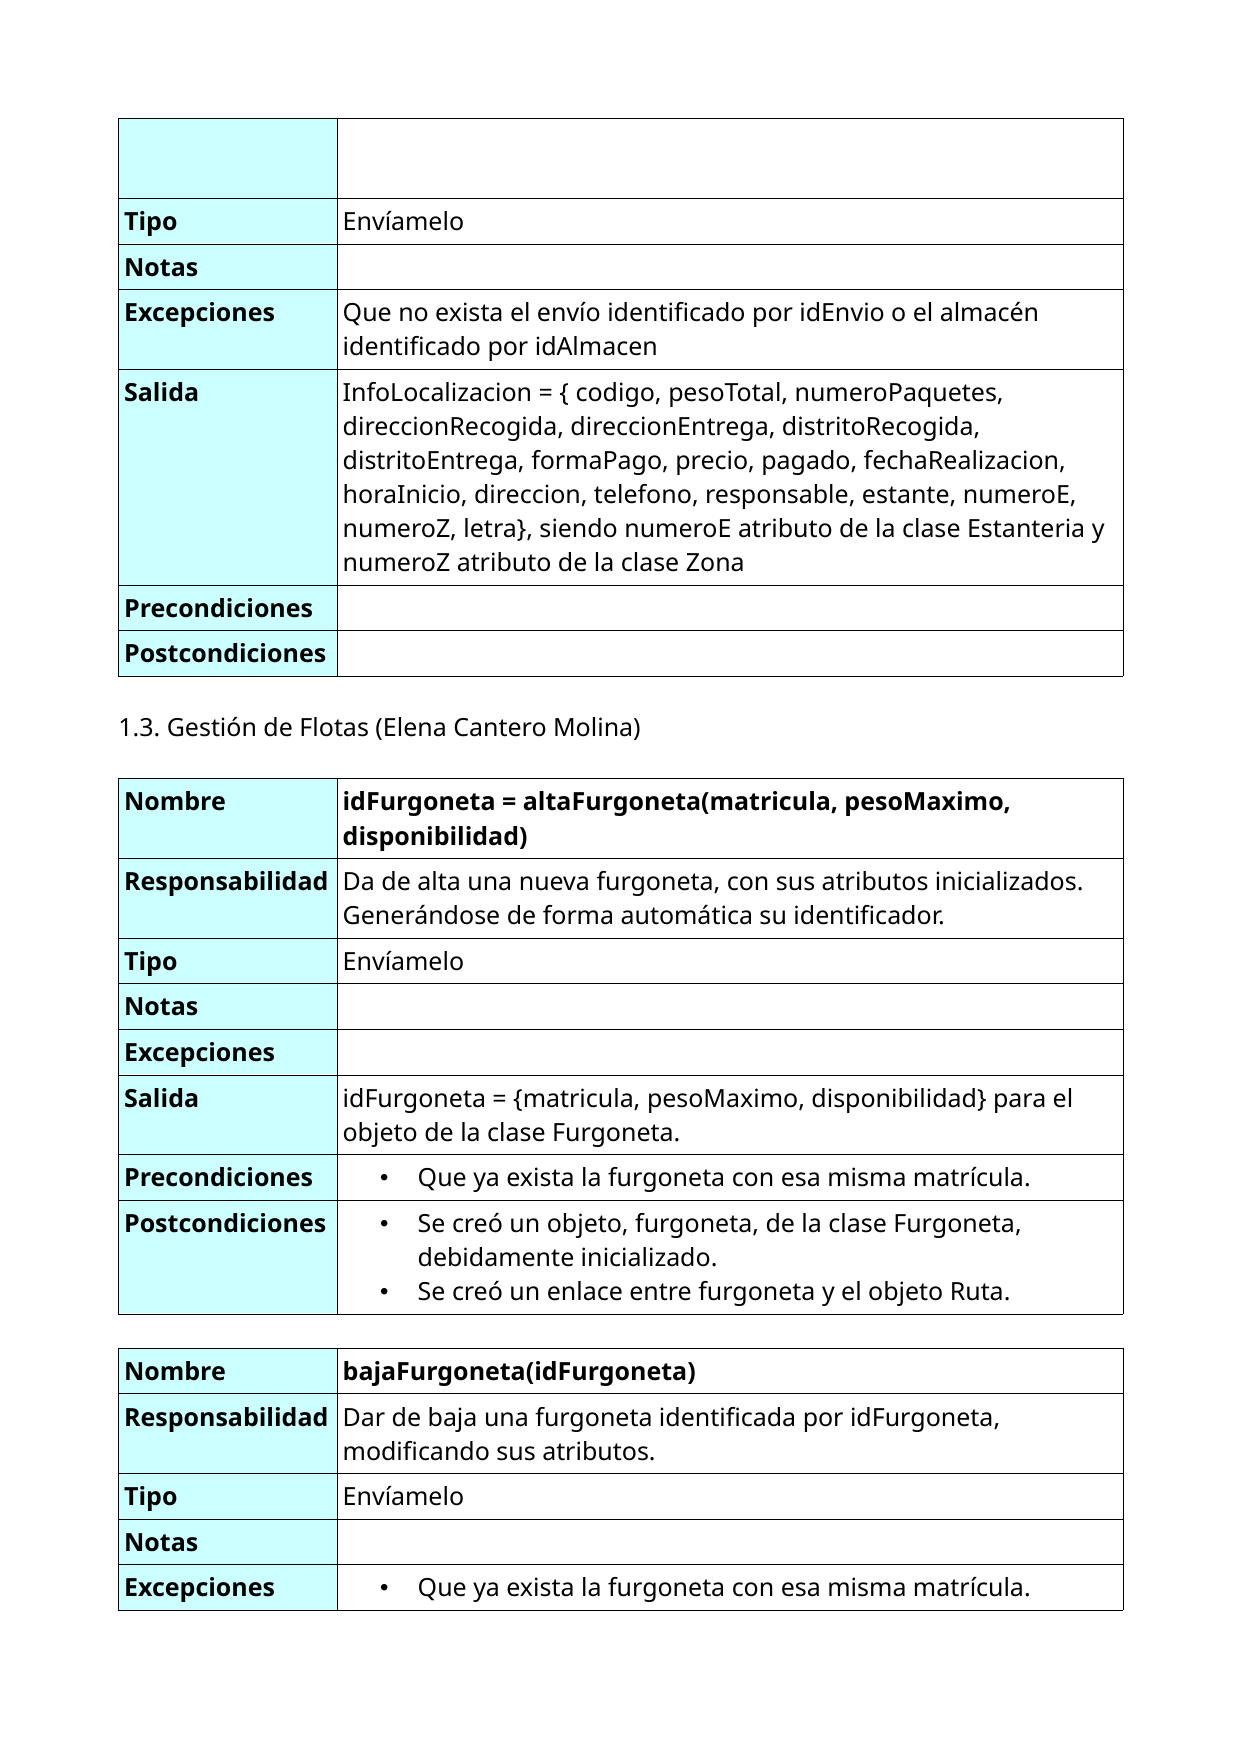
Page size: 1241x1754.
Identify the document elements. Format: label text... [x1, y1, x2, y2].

table_cell [338, 631, 1123, 676]
table_cell [338, 245, 1123, 289]
table_cell Salida [119, 370, 337, 585]
table_cell Que ya exista la furgoneta con esa misma matrícula. [338, 1155, 1123, 1200]
table_cell Da de alta una nueva furgoneta, con sus atributos inicializados. Generándose de forma automática su identificador. [338, 859, 1123, 938]
table_cell [338, 1520, 1123, 1564]
table_cell Se creó un objeto, furgoneta, de la clase Furgoneta, debidamente inicializado. Se creó un enlace entre furgoneta y el objeto Ruta. [338, 1201, 1123, 1313]
table_cell Excepciones [119, 1565, 337, 1610]
table_cell Responsabilidad [119, 1394, 337, 1473]
table_cell Postcondiciones [119, 631, 337, 676]
table_cell Envíamelo [338, 939, 1123, 983]
table_cell [119, 119, 337, 198]
table_header Nombre [119, 1349, 337, 1393]
table_cell Notas [119, 1520, 337, 1564]
table_cell InfoLocalizacion = { codigo, pesoTotal, numeroPaquetes, direccionRecogida, direccionEntrega, distritoRecogida, distritoEntrega, formaPago, precio, pagado, fechaRealizacion, horaInicio, direccion, telefono, responsable, estante, numeroE, numeroZ, letra}, siendo numeroE atributo de la clase Estanteria y numeroZ atributo de la clase Zona [338, 370, 1123, 585]
table_cell Tipo [119, 1474, 337, 1519]
table_cell Notas [119, 245, 337, 289]
table_cell Precondiciones [119, 1155, 337, 1200]
table_cell [338, 1030, 1123, 1074]
table_cell Precondiciones [119, 586, 337, 630]
table_cell Notas [119, 984, 337, 1029]
table_cell Envíamelo [338, 199, 1123, 243]
table_cell Excepciones [119, 290, 337, 369]
table_cell Responsabilidad [119, 859, 337, 938]
table_cell Tipo [119, 199, 337, 243]
table_cell Postcondiciones [119, 1201, 337, 1313]
table_cell Dar de baja una furgoneta identificada por idFurgoneta, modificando sus atributos. [338, 1394, 1123, 1473]
table_cell Tipo [119, 939, 337, 983]
table_cell Envíamelo [338, 1474, 1123, 1519]
table_cell [338, 984, 1123, 1029]
table_cell idFurgoneta = {matricula, pesoMaximo, disponibilidad} para el objeto de la clase Furgoneta. [338, 1076, 1123, 1154]
table_cell Que no exista el envío identificado por idEnvio o el almacén identificado por idAlmacen [338, 290, 1123, 369]
table_header bajaFurgoneta(idFurgoneta) [338, 1349, 1123, 1393]
table_cell [338, 119, 1123, 198]
table_cell Que ya exista la furgoneta con esa misma matrícula. [338, 1565, 1123, 1610]
table_cell [338, 586, 1123, 630]
text 1.3. Gestión de Flotas (Elena Cantero Molina) [118, 710, 1122, 744]
table_cell Salida [119, 1076, 337, 1154]
table_cell Excepciones [119, 1030, 337, 1074]
table_header idFurgoneta = altaFurgoneta(matricula, pesoMaximo, disponibilidad) [338, 779, 1123, 858]
table_header Nombre [119, 779, 337, 858]
